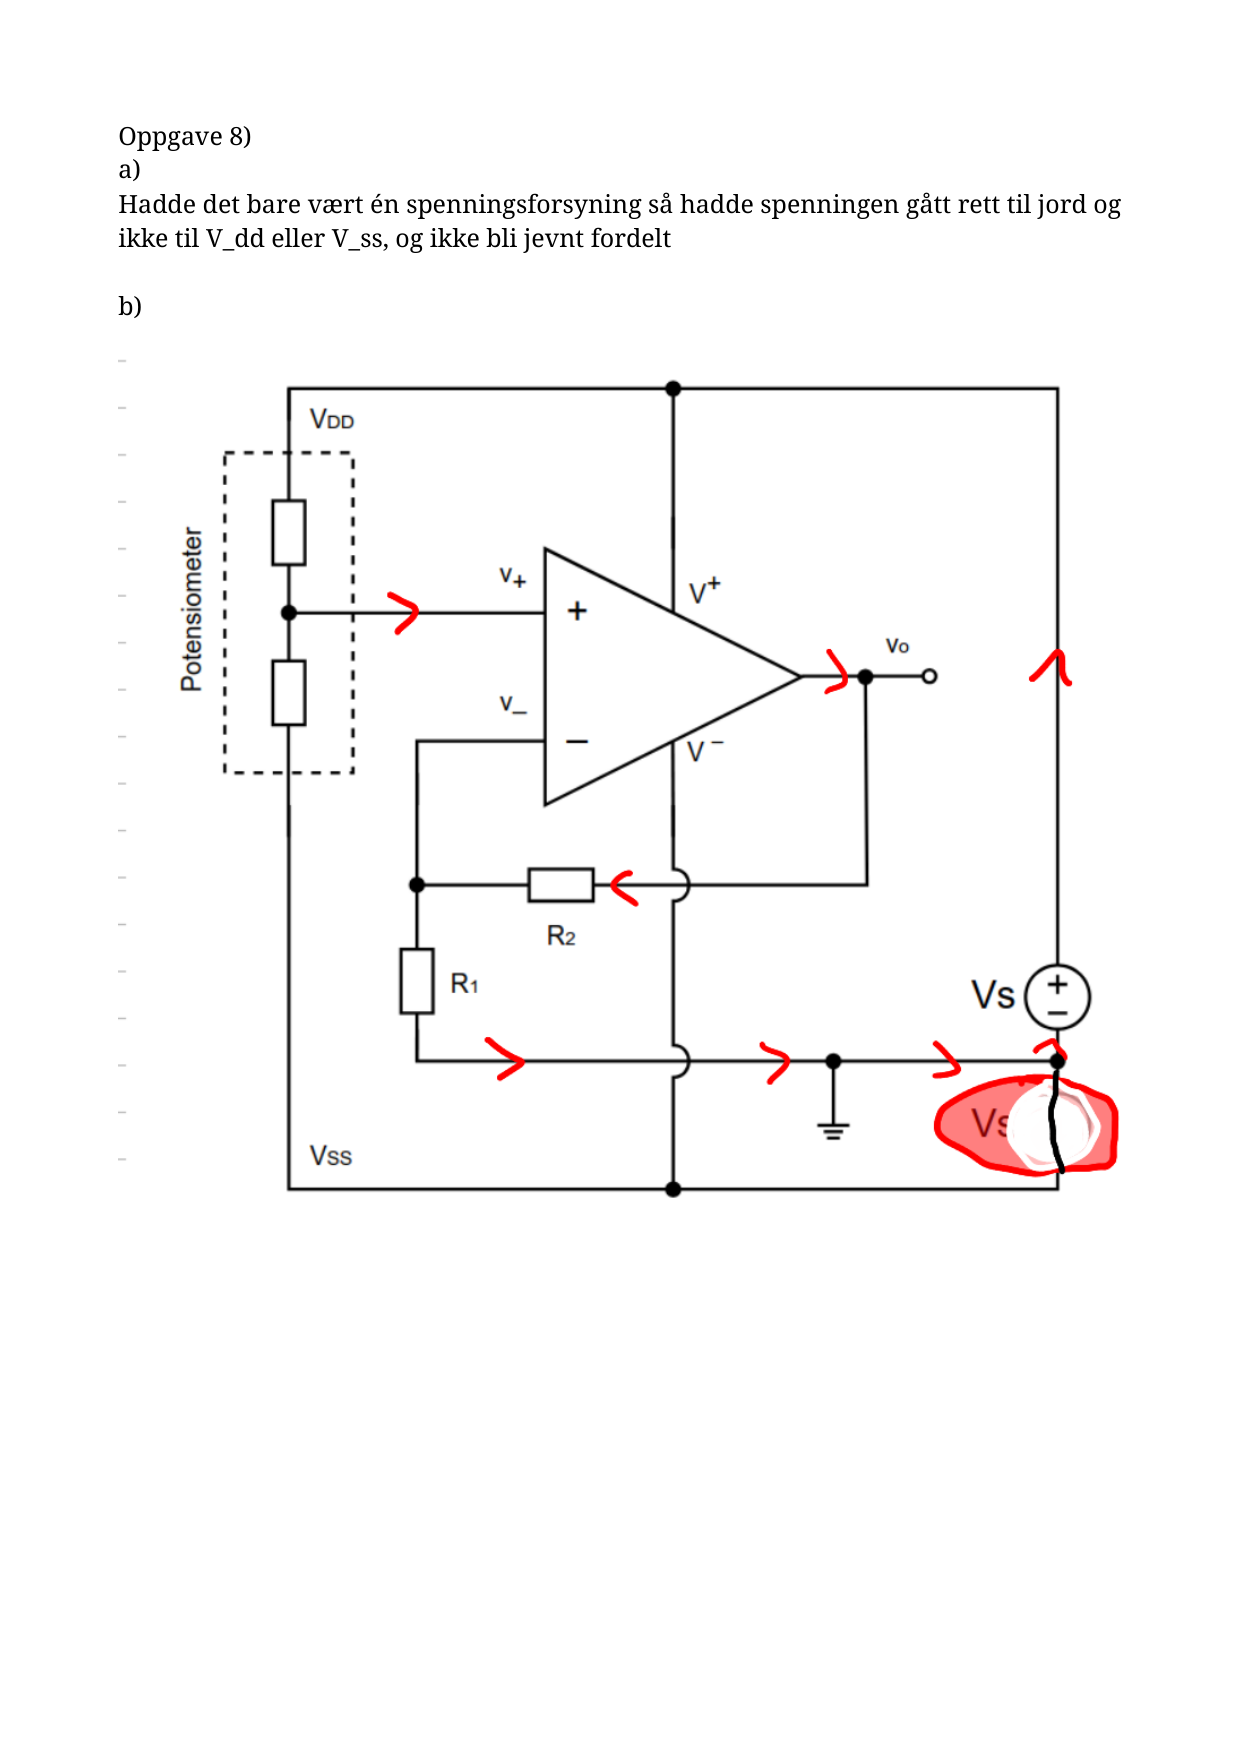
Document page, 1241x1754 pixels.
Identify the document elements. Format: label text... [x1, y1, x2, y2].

text b) [118, 288, 1122, 322]
picture [118, 322, 1123, 1199]
text a) [118, 152, 1122, 186]
text Hadde det bare vært én spenningsforsyning så hadde spenningen gått rett til jord og ikke til V_dd eller V_ss, og ikke bli jevnt fordelt [118, 186, 1122, 254]
text Oppgave 8) [118, 118, 1122, 152]
